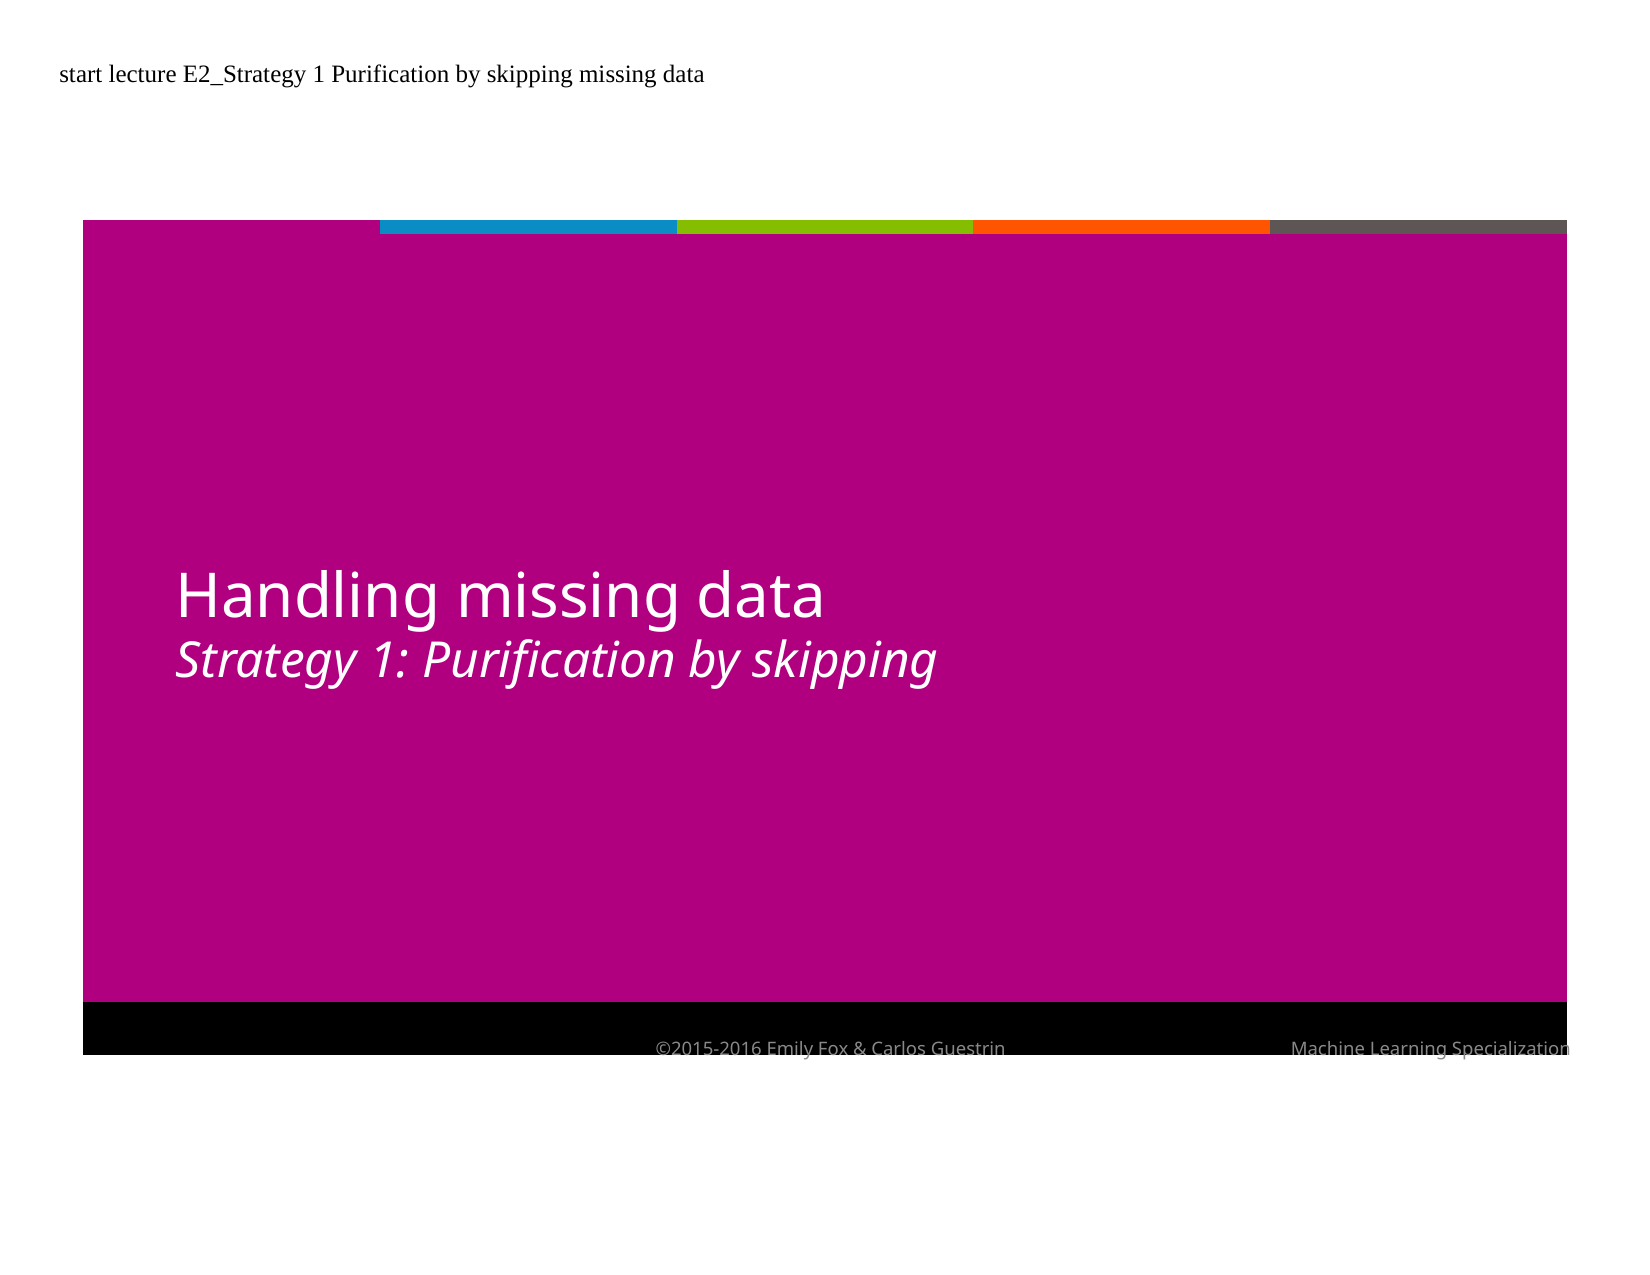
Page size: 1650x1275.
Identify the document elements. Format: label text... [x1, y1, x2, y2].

text start lecture E2_Strategy 1 Purification by skipping missing data [59, 59, 1591, 88]
